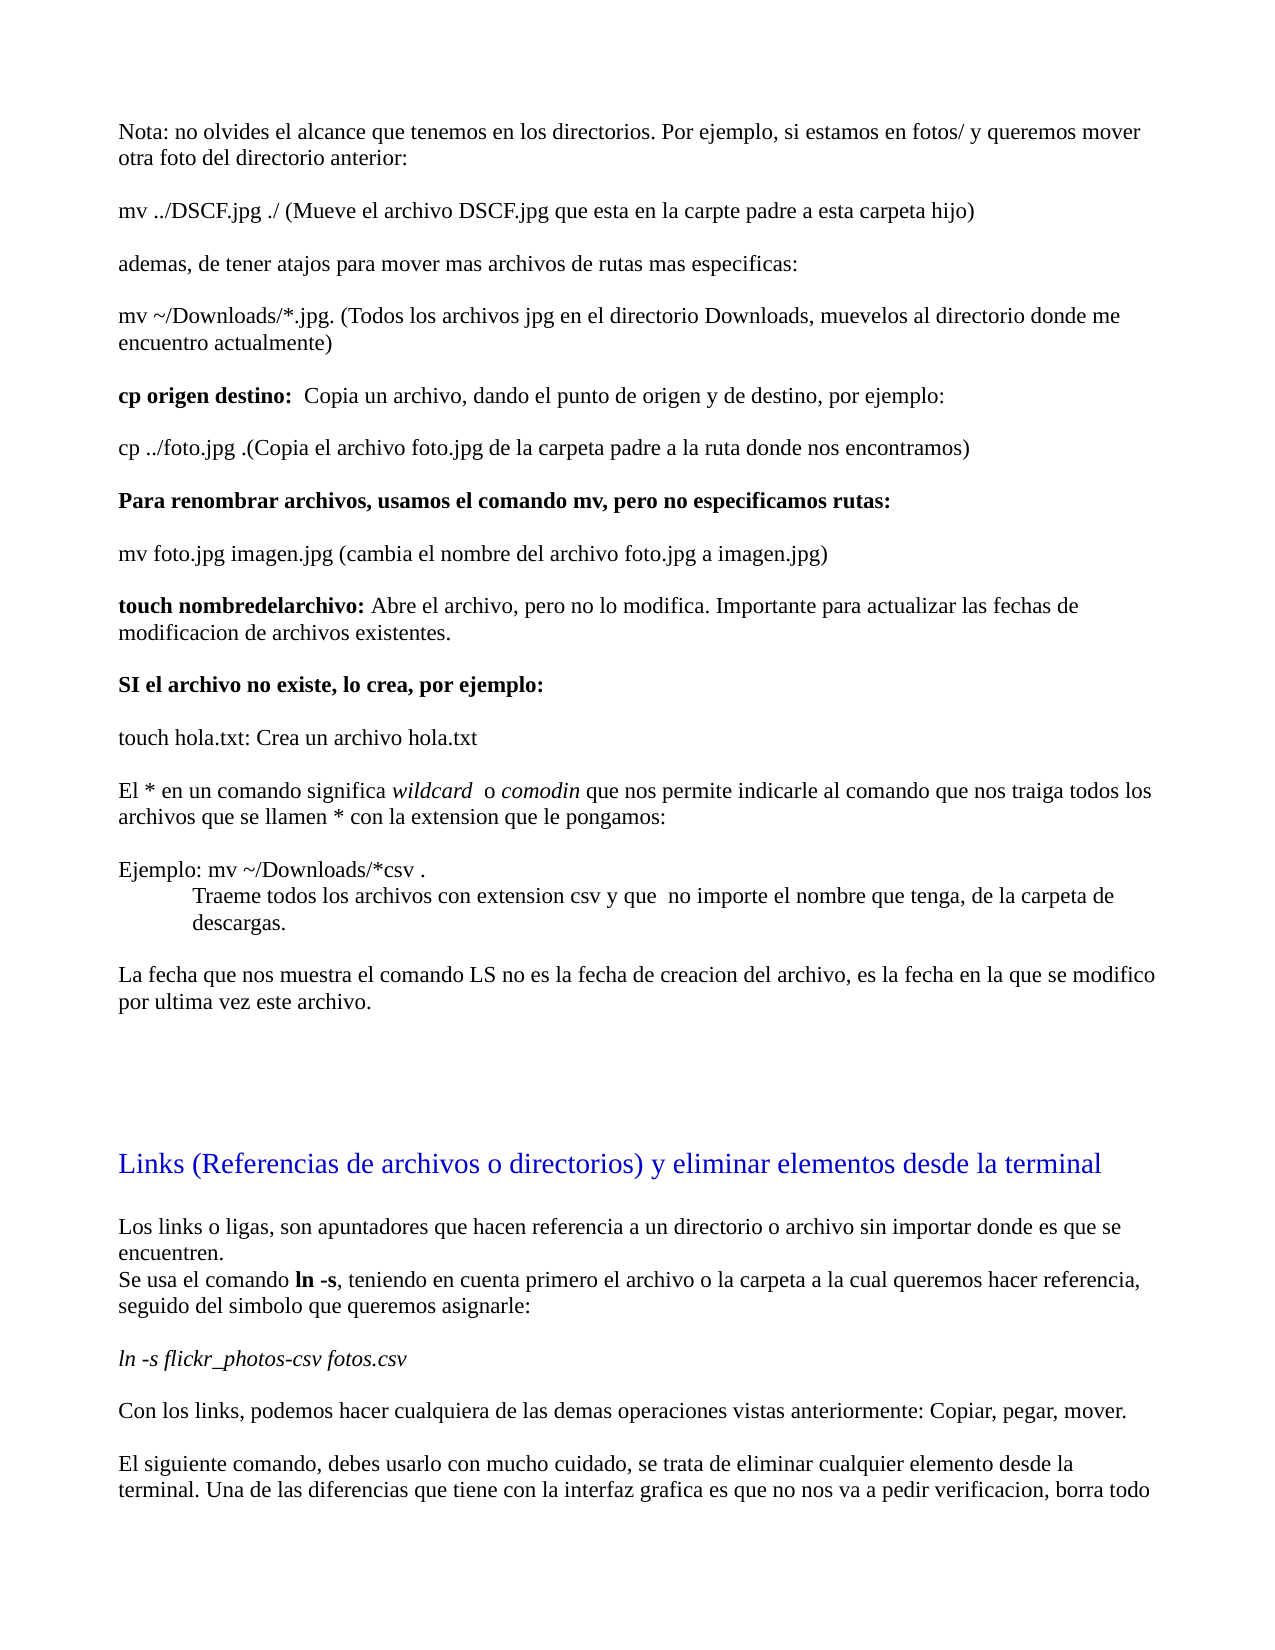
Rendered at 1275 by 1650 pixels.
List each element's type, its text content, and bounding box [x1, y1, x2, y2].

text El siguiente comando, debes usarlo con mucho cuidado, se trata de eliminar cualquier elemento desde la terminal. Una de las diferencias que tiene con la interfaz grafica es que no nos va a pedir verificacion, borra todo [118, 1450, 1157, 1503]
text touch nombredelarchivo: Abre el archivo, pero no lo modifica. Importante para actualizar las fechas de modificacion de archivos existentes. [118, 592, 1157, 645]
text La fecha que nos muestra el comando LS no es la fecha de creacion del archivo, es la fecha en la que se modifico por ultima vez este archivo. [118, 961, 1157, 1014]
text mv ~/Downloads/*.jpg. (Todos los archivos jpg en el directorio Downloads, muevelos al directorio donde me encuentro actualmente) [118, 303, 1157, 355]
text Nota: no olvides el alcance que tenemos en los directorios. Por ejemplo, si estamos en fotos/ y queremos mover otra foto del directorio anterior: [118, 118, 1157, 171]
text SI el archivo no existe, lo crea, por ejemplo: [118, 672, 1157, 698]
text mv ../DSCF.jpg ./ (Mueve el archivo DSCF.jpg que esta en la carpte padre a esta carpeta hijo) [118, 197, 1157, 223]
text ln -s flickr_photos-csv fotos.csv [118, 1345, 1157, 1371]
text touch hola.txt: Crea un archivo hola.txt [118, 724, 1157, 751]
text Con los links, podemos hacer cualquiera de las demas operaciones vistas anteriormente: Copiar, pegar, mover. [118, 1397, 1157, 1424]
text Para renombrar archivos, usamos el comando mv, pero no especificamos rutas: [118, 487, 1157, 513]
text cp origen destino: Copia un archivo, dando el punto de origen y de destino, por ejemplo: [118, 382, 1157, 408]
text ademas, de tener atajos para mover mas archivos de rutas mas especificas: [118, 250, 1157, 276]
text Ejemplo: mv ~/Downloads/*csv . [118, 856, 1157, 882]
text mv foto.jpg imagen.jpg (cambia el nombre del archivo foto.jpg a imagen.jpg) [118, 540, 1157, 566]
text Los links o ligas, son apuntadores que hacen referencia a un directorio o archivo sin importar donde es que se encuentren. [118, 1213, 1157, 1266]
text El * en un comando significa wildcard o comodin que nos permite indicarle al comando que nos traiga todos los archivos que se llamen * con la extension que le pongamos: [118, 777, 1157, 830]
text Traeme todos los archivos con extension csv y que no importe el nombre que tenga, de la carpeta de descargas. [118, 882, 1157, 935]
text Se usa el comando ln -s, teniendo en cuenta primero el archivo o la carpeta a la cual queremos hacer referencia, seguido del simbolo que queremos asignarle: [118, 1266, 1157, 1318]
text Links (Referencias de archivos o directorios) y eliminar elementos desde la terminal [118, 1146, 1157, 1179]
text cp ../foto.jpg .(Copia el archivo foto.jpg de la carpeta padre a la ruta donde nos encontramos) [118, 434, 1157, 461]
